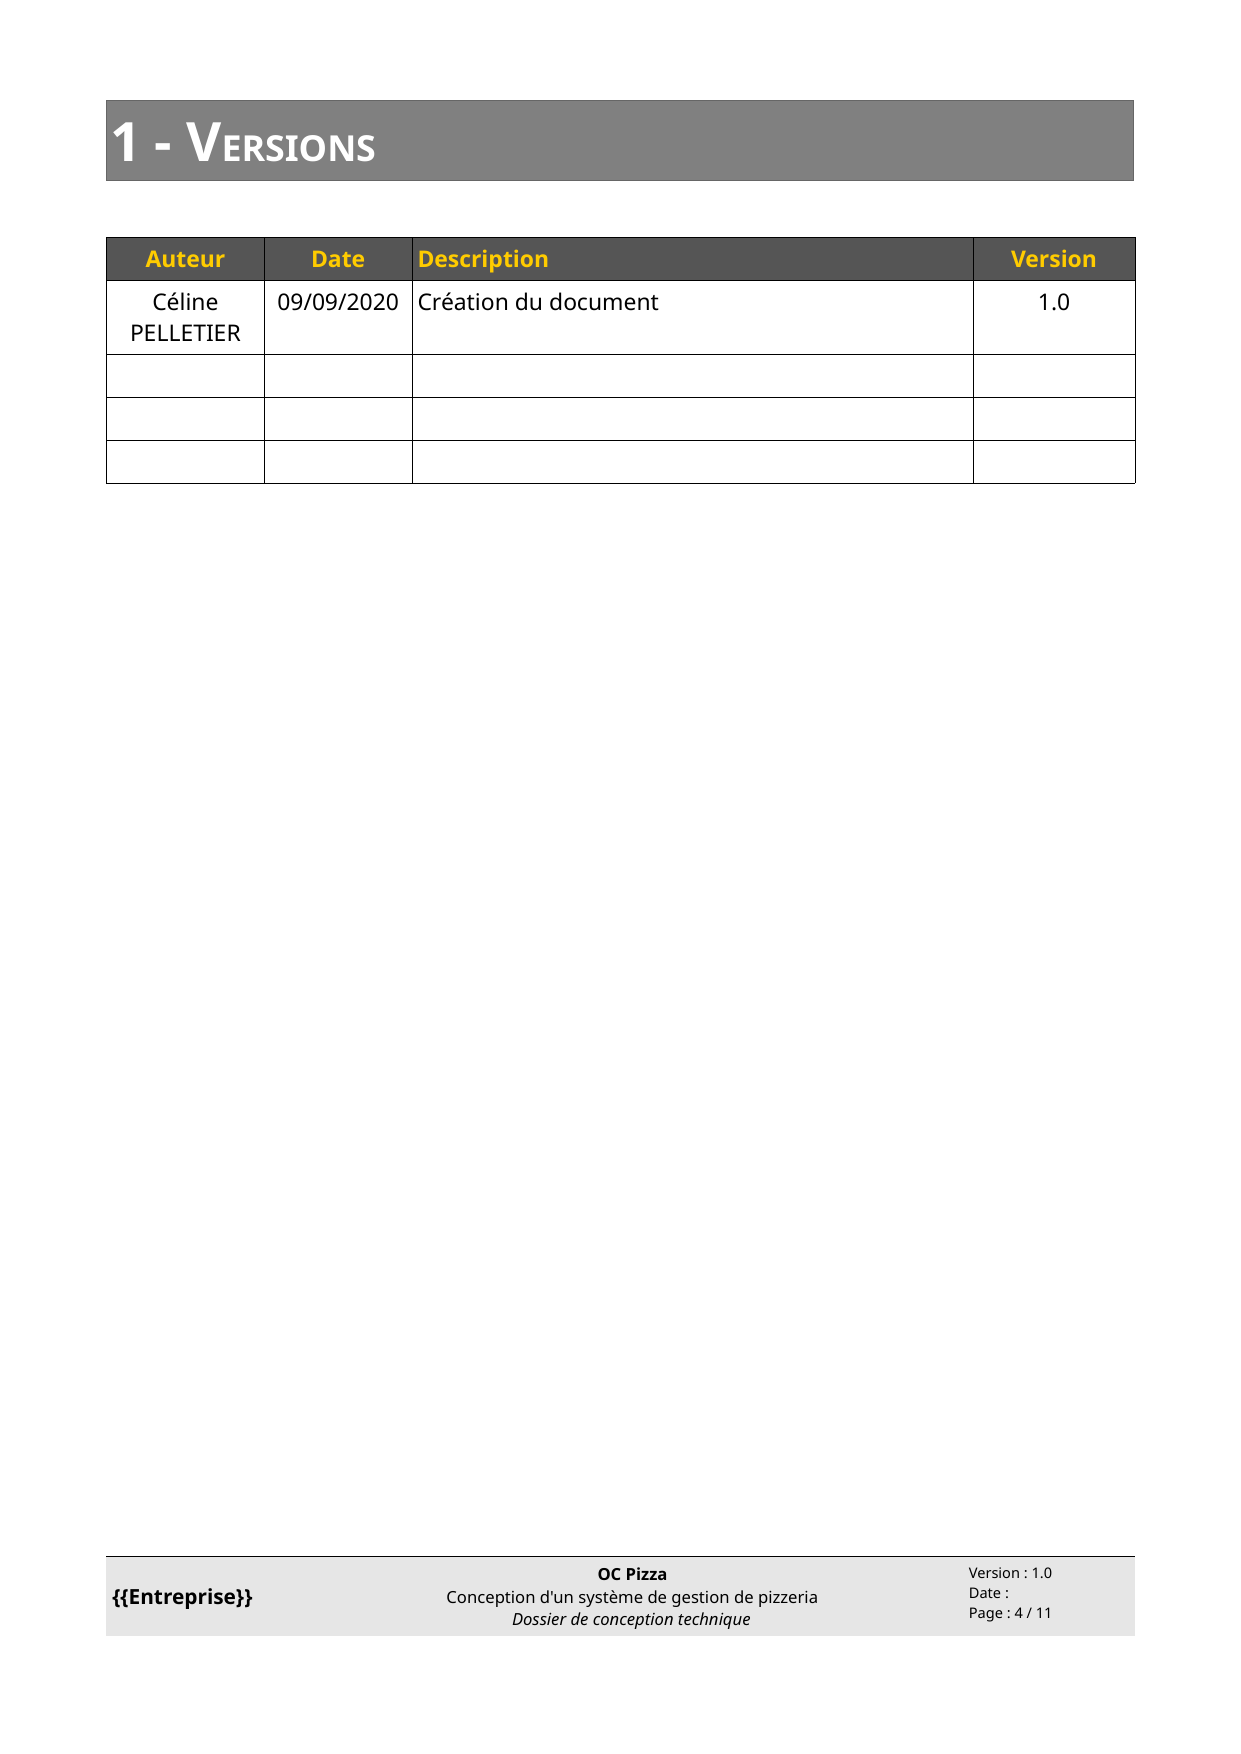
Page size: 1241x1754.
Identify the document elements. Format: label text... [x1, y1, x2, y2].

table_cell 1.0 [974, 281, 1135, 354]
table_header Date [265, 238, 412, 280]
subtitle Versions [107, 101, 1133, 180]
table_header Auteur [107, 238, 264, 280]
table_cell Céline PELLETIER [107, 281, 264, 354]
table_cell [265, 398, 412, 440]
table_cell [107, 398, 264, 440]
table_header Description [413, 238, 973, 280]
table_cell [413, 398, 973, 440]
table_cell [265, 355, 412, 397]
table_cell Création du document [413, 281, 973, 354]
table_cell [413, 355, 973, 397]
table_cell [974, 355, 1135, 397]
table_cell [974, 441, 1135, 482]
table_header Version [974, 238, 1135, 280]
table_cell [107, 355, 264, 397]
table_cell [974, 398, 1135, 440]
table_cell [107, 441, 264, 482]
table_cell [413, 441, 973, 482]
table_cell [265, 441, 412, 482]
table_cell 09/09/2020 [265, 281, 412, 354]
